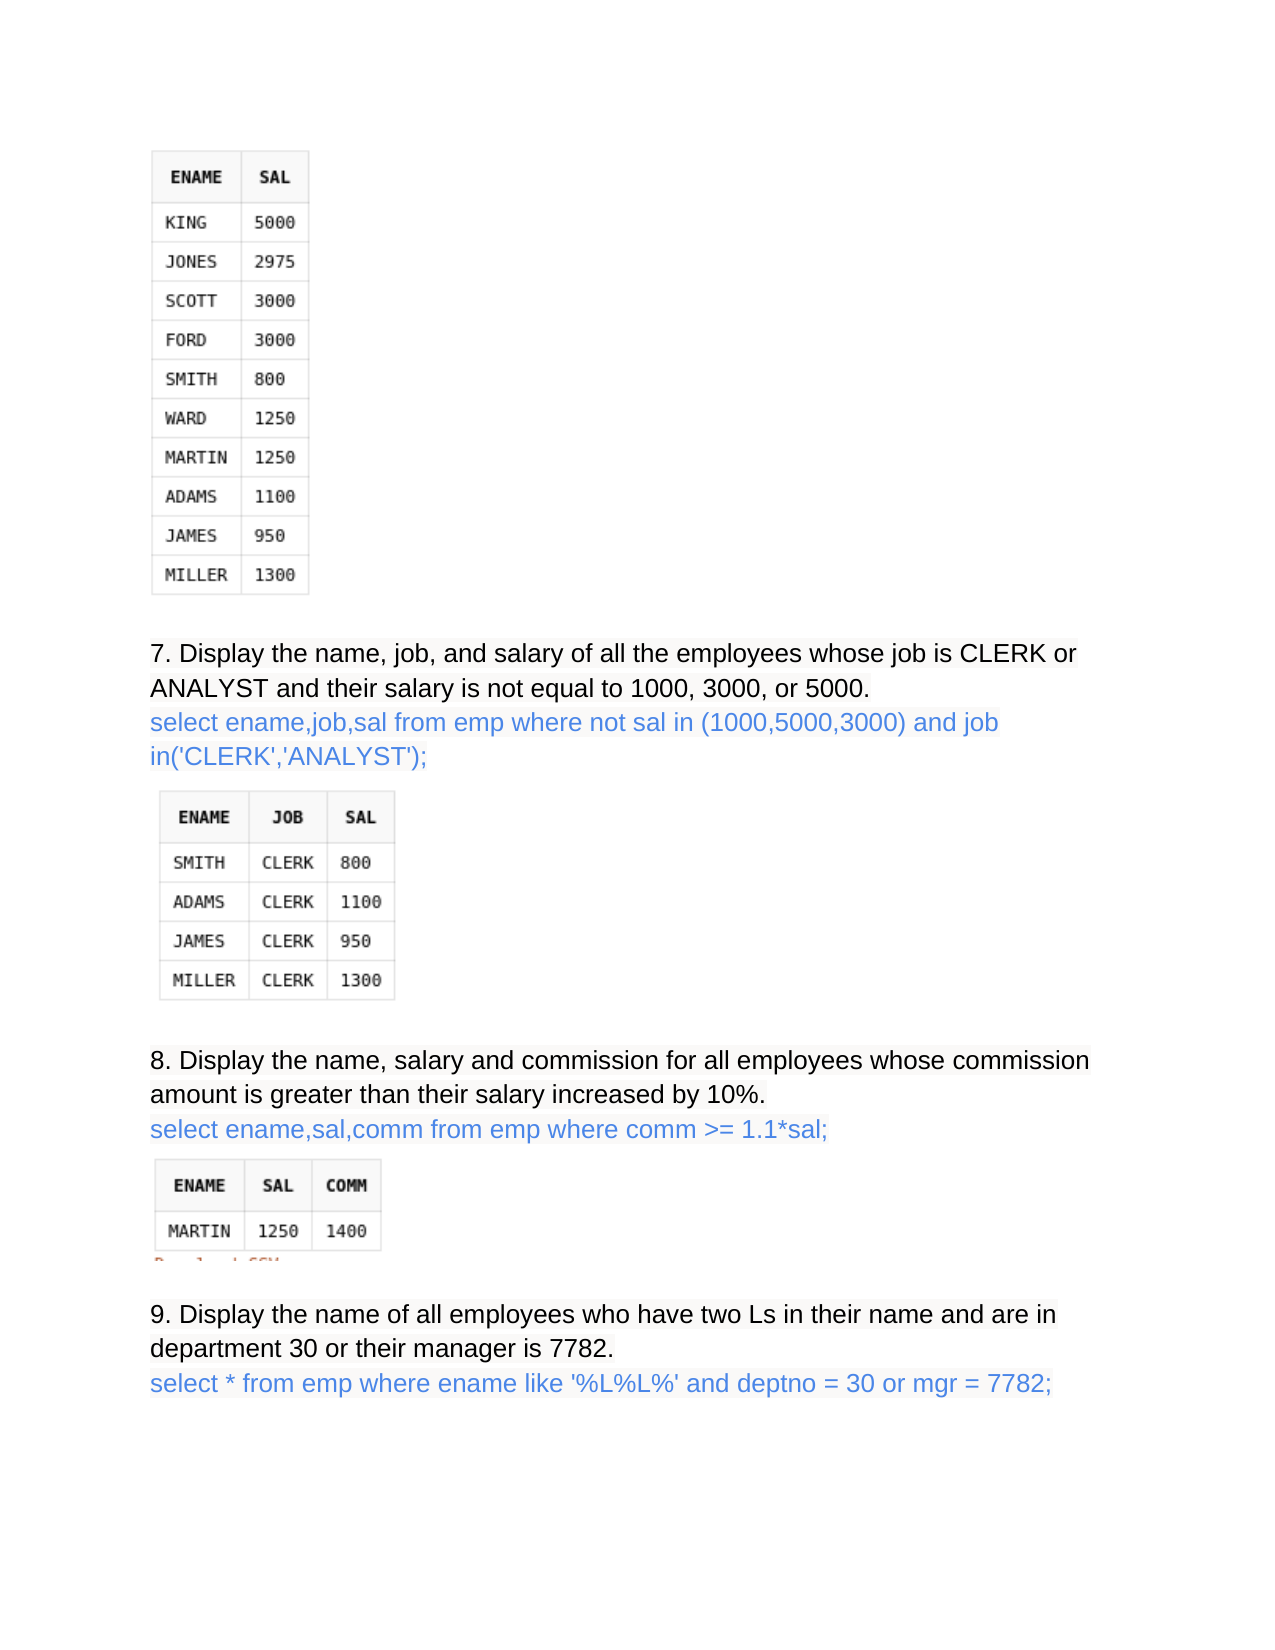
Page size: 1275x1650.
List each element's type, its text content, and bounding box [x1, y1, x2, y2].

text 7. Display the name, job, and salary of all the employees whose job is CLERK or ANALYST and their salary is not equal to 1000, 3000, or 5000. [150, 638, 1125, 702]
text department 30 or their manager is 7782. [150, 1333, 1125, 1363]
picture [150, 1148, 393, 1261]
picture [150, 150, 316, 600]
picture [150, 775, 405, 1007]
text select ename,job,sal from emp where not sal in (1000,5000,3000) and job in('CLERK','ANALYST'); [150, 707, 1125, 771]
text select ename,sal,comm from emp where comm >= 1.1*sal; [150, 1114, 1125, 1144]
text 9. Display the name of all employees who have two Ls in their name and are in [150, 1299, 1125, 1329]
text amount is greater than their salary increased by 10%. [150, 1079, 1125, 1109]
text 8. Display the name, salary and commission for all employees whose commission [150, 1045, 1125, 1075]
text select * from emp where ename like '%L%L%' and deptno = 30 or mgr = 7782; [150, 1368, 1125, 1398]
